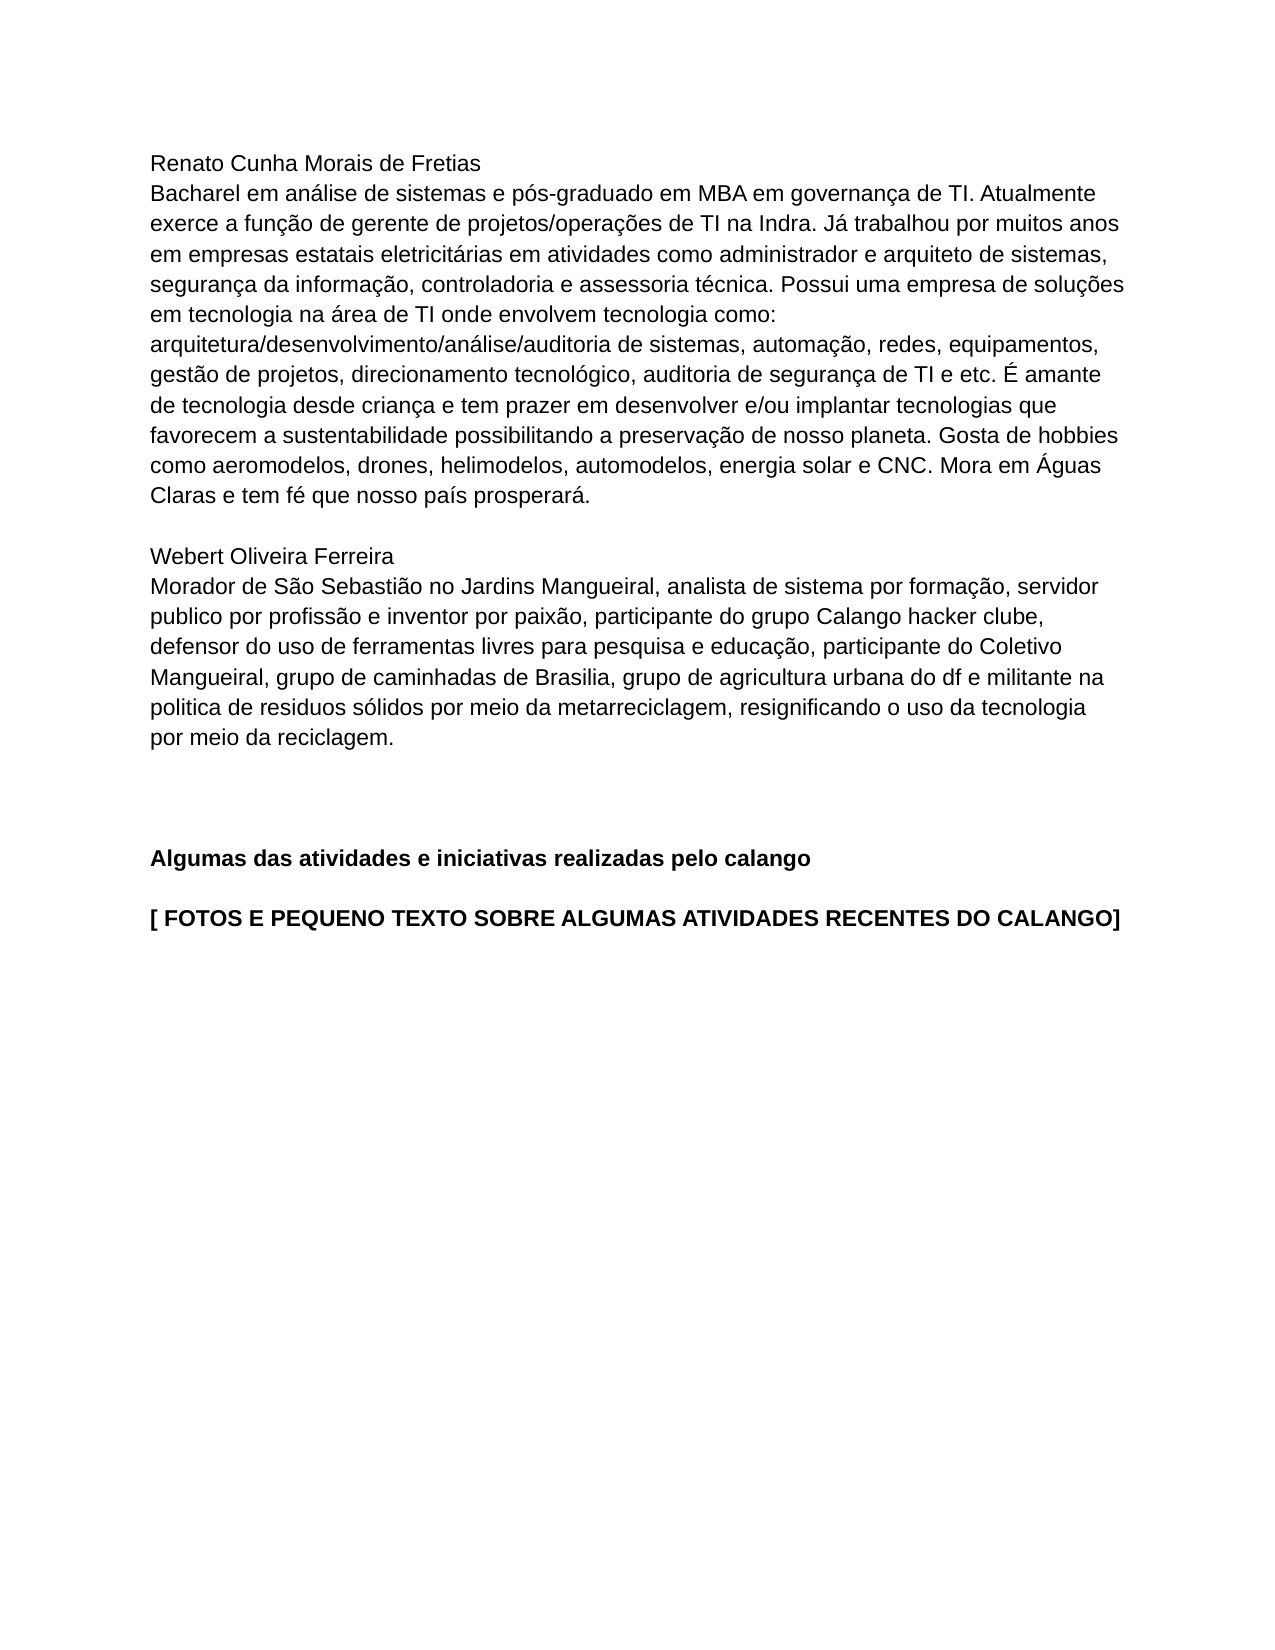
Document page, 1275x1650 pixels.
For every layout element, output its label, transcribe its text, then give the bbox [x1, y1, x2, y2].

text Morador de São Sebastião no Jardins Mangueiral, analista de sistema por formação, servidor publico por profissão e inventor por paixão, participante do grupo Calango hacker clube, defensor do uso de ferramentas livres para pesquisa e educação, participante do Coletivo Mangueiral, grupo de caminhadas de Brasilia, grupo de agricultura urbana do df e militante na politica de residuos sólidos por meio da metarreciclagem, resignificando o uso da tecnologia por meio da reciclagem. [150, 573, 1125, 750]
text Algumas das atividades e iniciativas realizadas pelo calango [150, 845, 1125, 871]
text [ FOTOS E PEQUENO TEXTO SOBRE ALGUMAS ATIVIDADES RECENTES DO CALANGO] [150, 905, 1125, 932]
text Bacharel em análise de sistemas e pós-graduado em MBA em governança de TI. Atualmente exerce a função de gerente de projetos/operações de TI na Indra. Já trabalhou por muitos anos em empresas estatais eletricitárias em atividades como administrador e arquiteto de sistemas, segurança da informação, controladoria e assessoria técnica. Possui uma empresa de soluções em tecnologia na área de TI onde envolvem tecnologia como: arquitetura/desenvolvimento/análise/auditoria de sistemas, automação, redes, equipamentos, gestão de projetos, direcionamento tecnológico, auditoria de segurança de TI e etc. É amante de tecnologia desde criança e tem prazer em desenvolver e/ou implantar tecnologias que favorecem a sustentabilidade possibilitando a preservação de nosso planeta. Gosta de hobbies como aeromodelos, drones, helimodelos, automodelos, energia solar e CNC. Mora em Águas Claras e tem fé que nosso país prosperará. [150, 180, 1125, 509]
text Webert Oliveira Ferreira [150, 543, 1125, 569]
text Renato Cunha Morais de Fretias [150, 150, 1125, 176]
